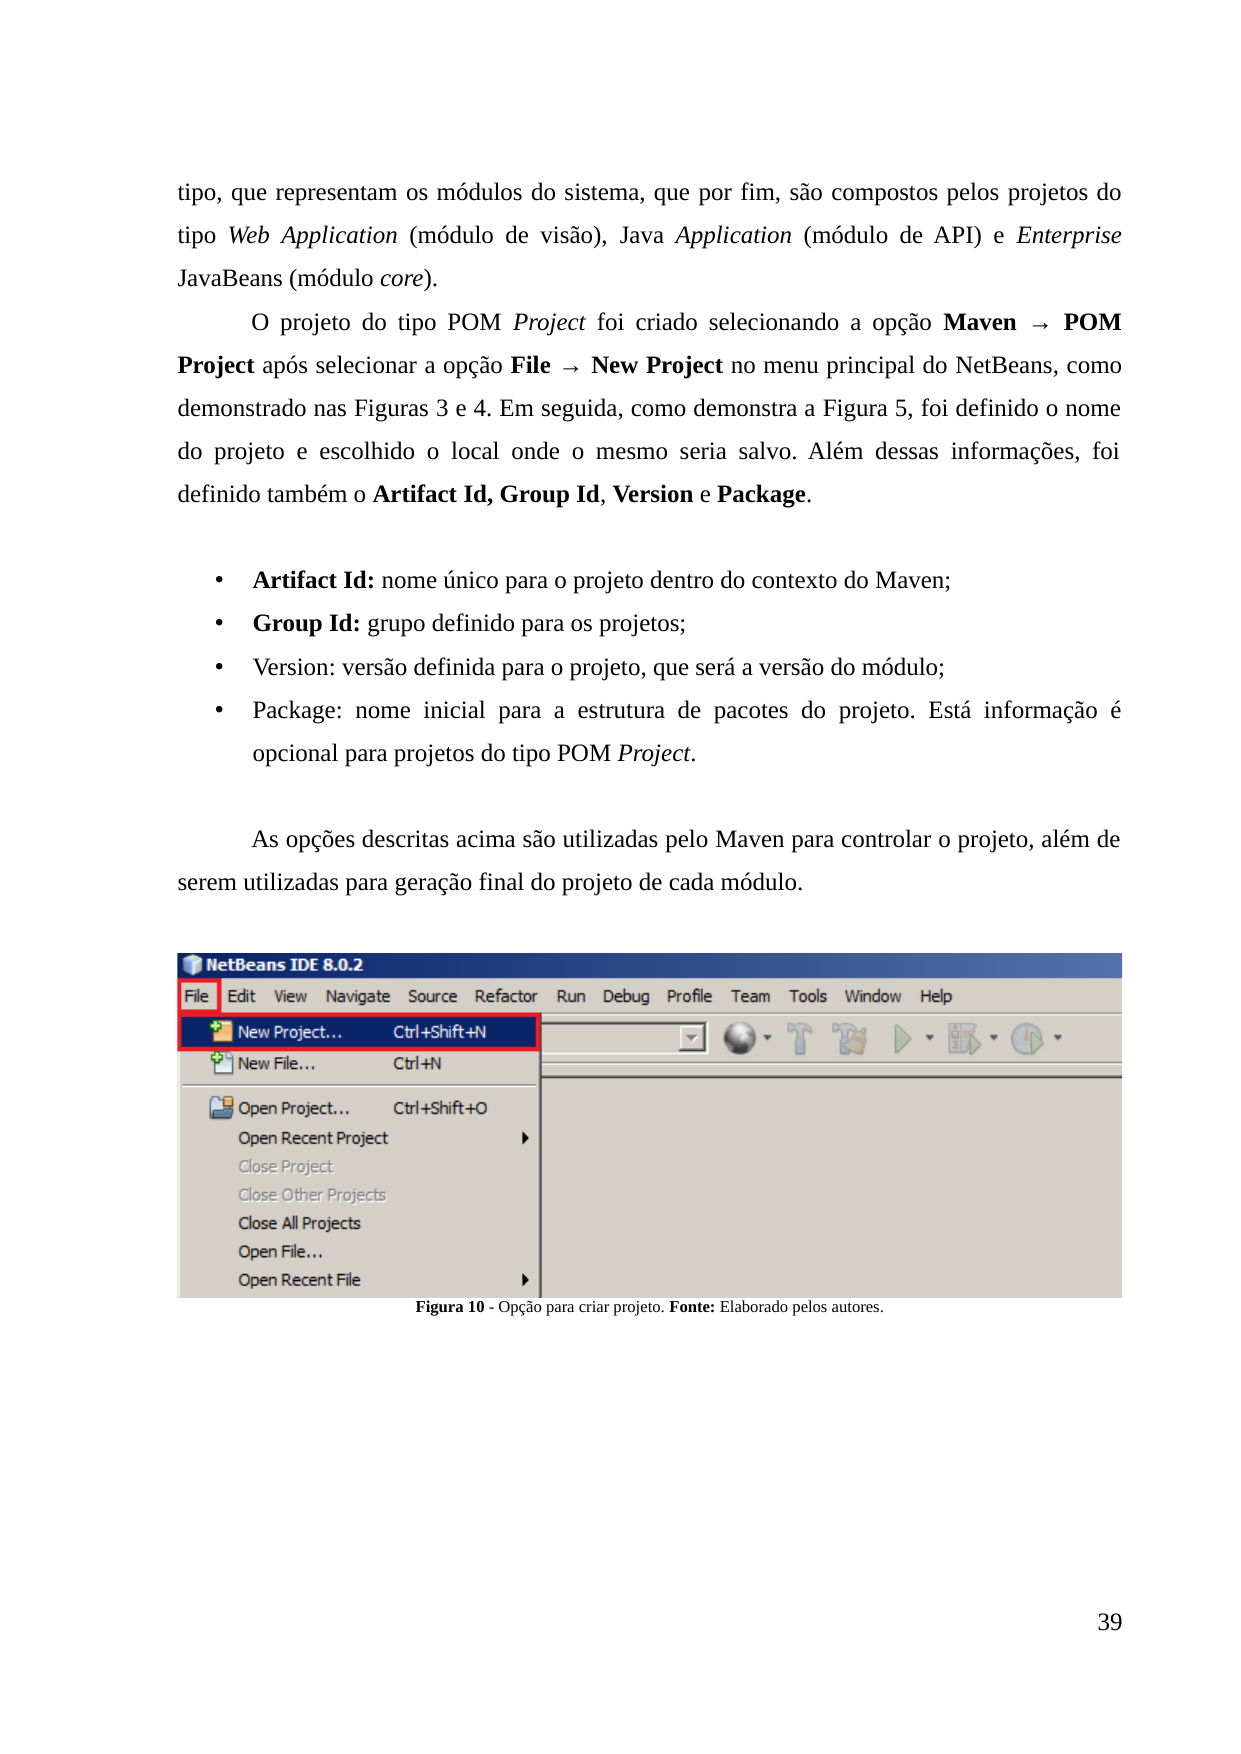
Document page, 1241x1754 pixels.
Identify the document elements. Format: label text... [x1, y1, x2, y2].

list Group Id: grupo definido para os projetos; [215, 608, 1122, 637]
picture [177, 953, 1123, 1298]
list Artifact Id: nome único para o projeto dentro do contexto do Maven; [215, 565, 1122, 594]
text tipo, que representam os módulos do sistema, que por fim, são compostos pelos projetos do tipo Web Application (módulo de visão), Java Application (módulo de API) e Enterprise JavaBeans (módulo core). [177, 177, 1122, 292]
list Package: nome inicial para a estrutura de pacotes do projeto. Está informação é opcional para projetos do tipo POM Project. [215, 695, 1122, 767]
text Figura 10 - Opção para criar projeto. Fonte: Elaborado pelos autores. [177, 1298, 1122, 1316]
list Version: versão definida para o projeto, que será a versão do módulo; [215, 652, 1122, 680]
text As opções descritas acima são utilizadas pelo Maven para controlar o projeto, além de serem utilizadas para geração final do projeto de cada módulo. [177, 824, 1122, 896]
text O projeto do tipo POM Project foi criado selecionando a opção Maven → POM Project após selecionar a opção File → New Project no menu principal do NetBeans, como demonstrado nas Figuras 3 e 4. Em seguida, como demonstra a Figura 5, foi definido o nome do projeto e escolhido o local onde o mesmo seria salvo. Além dessas informações, foi definido também o Artifact Id, Group Id, Version e Package. [177, 307, 1122, 508]
